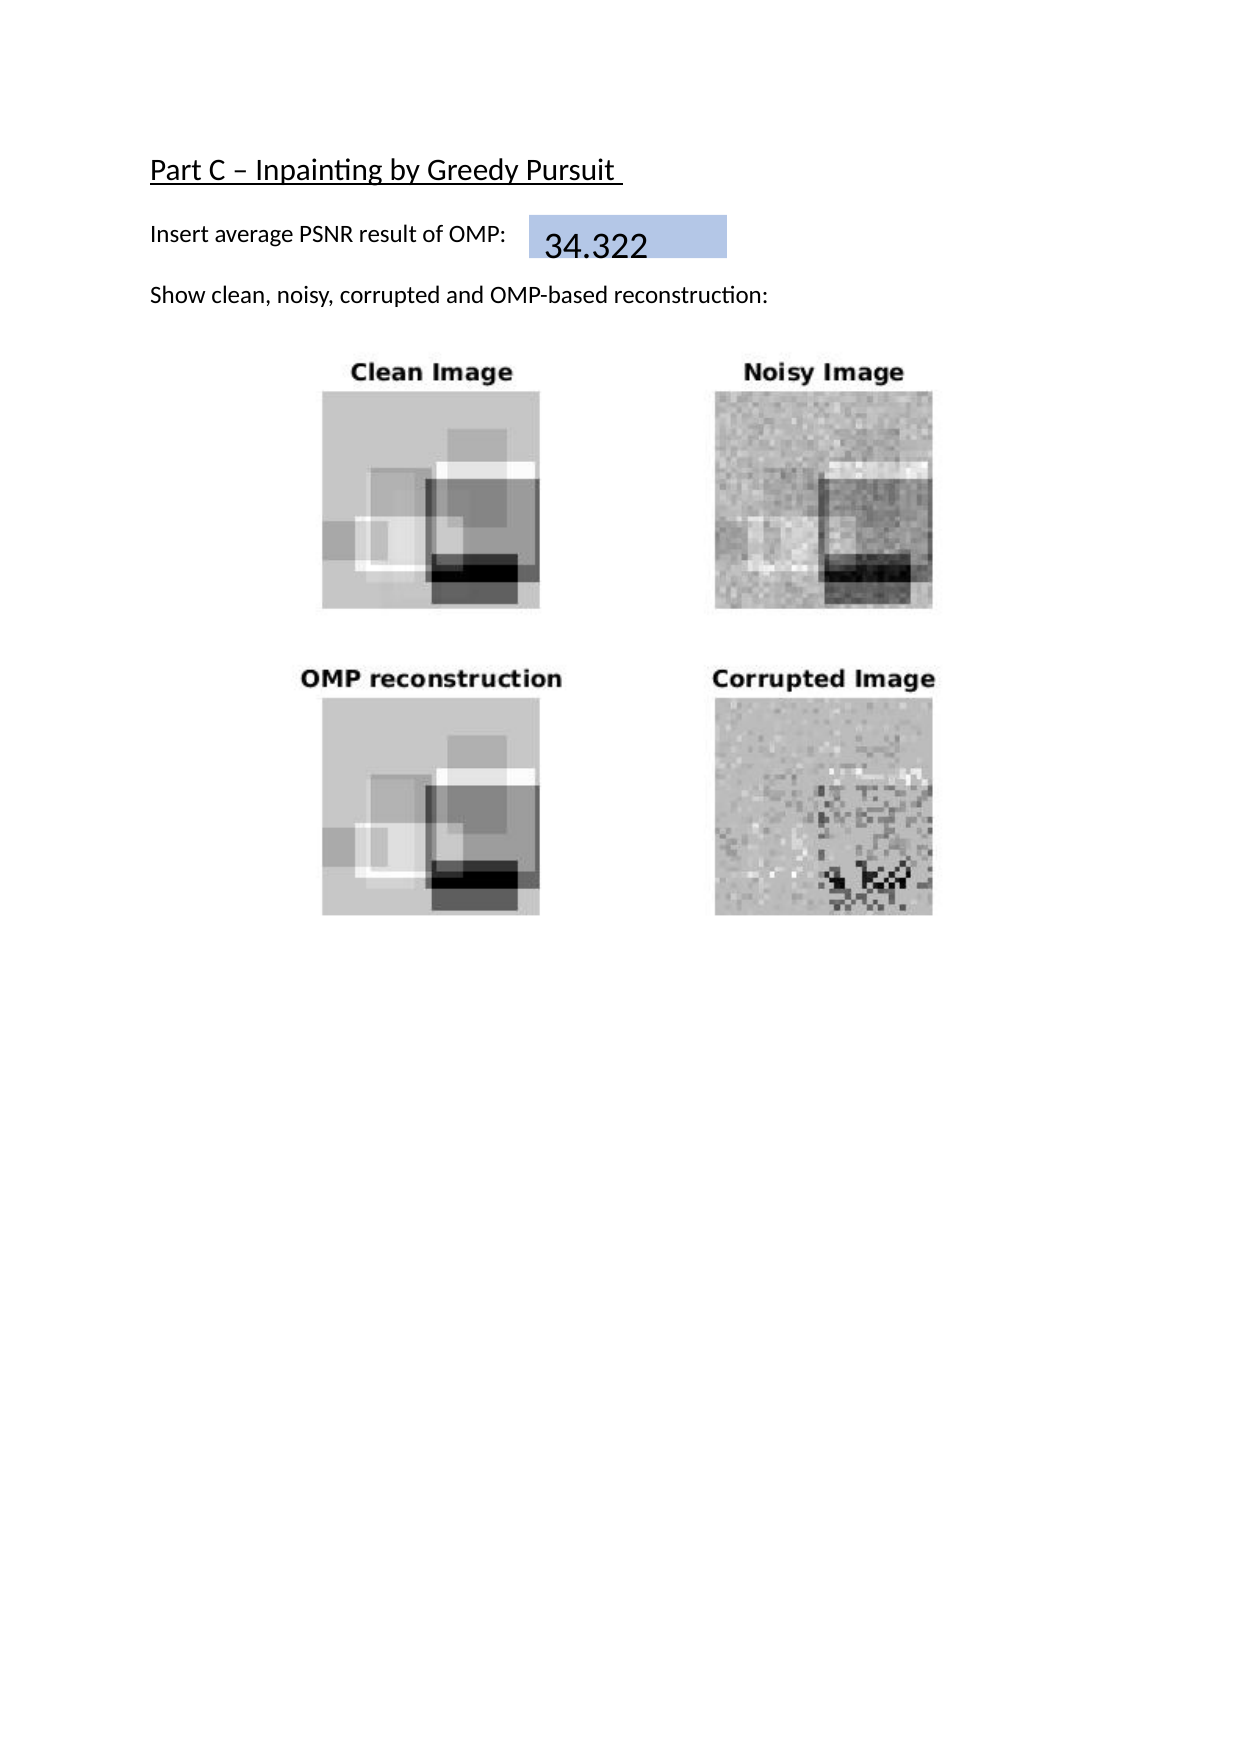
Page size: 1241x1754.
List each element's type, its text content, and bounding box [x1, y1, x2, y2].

text Part C – Inpainting by Greedy Pursuit [150, 150, 1090, 188]
text Insert average PSNR result of OMP: [150, 219, 529, 249]
text Show clean, noisy, corrupted and OMP-based reconstruction: [150, 280, 1090, 310]
picture [286, 340, 954, 933]
text [727, 219, 1090, 249]
